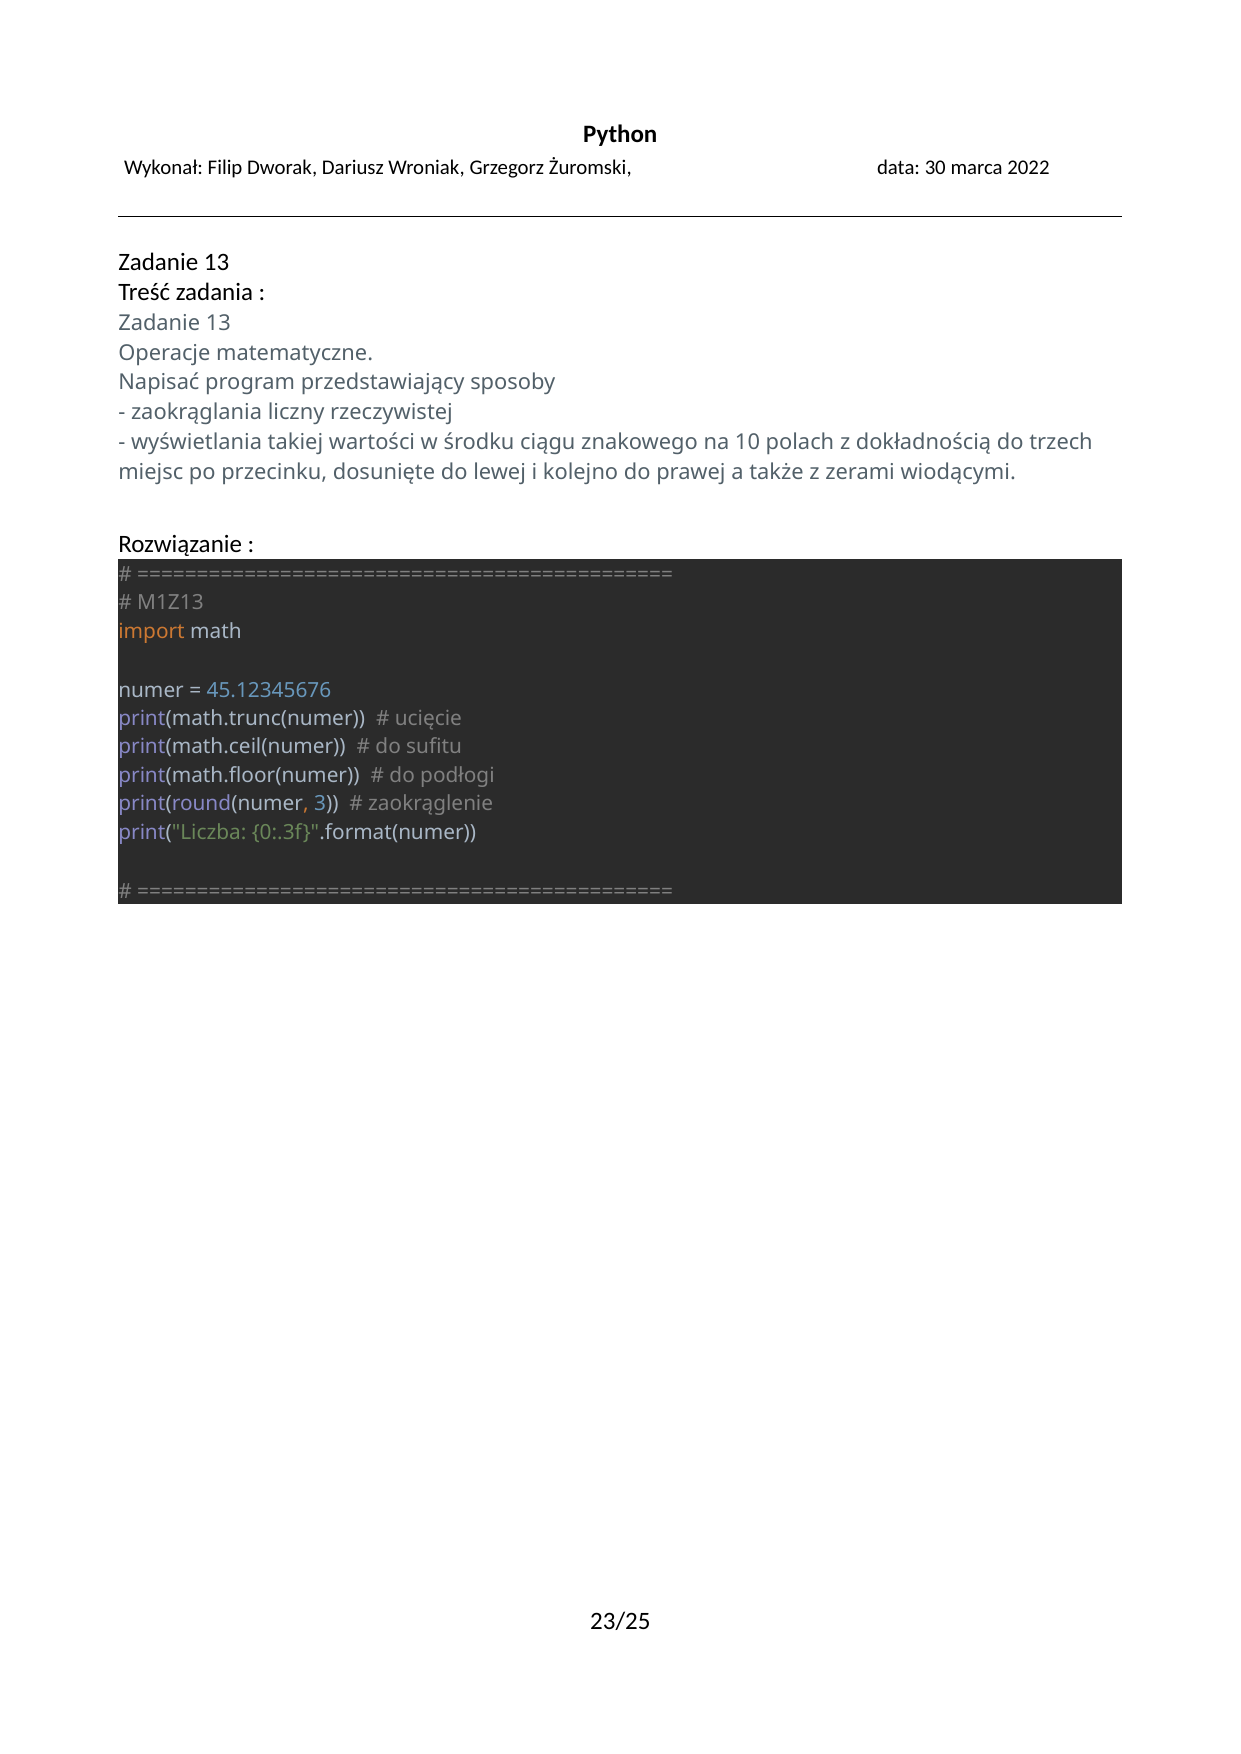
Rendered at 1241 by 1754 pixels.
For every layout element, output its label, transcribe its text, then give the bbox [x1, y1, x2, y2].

text Zadanie 13 [118, 246, 1122, 276]
text Zadanie 13 [118, 307, 1122, 336]
text # ============================================= # M1Z13 import math numer = 45.12345676 print(math.trunc(numer)) # ucięcie print(math.ceil(numer)) # do sufitu print(math.floor(numer)) # do podłogi print(round(numer, 3)) # zaokrąglenie print("Liczba: {0:.3f}".format(numer)) # ============================================= [118, 559, 1122, 904]
text Rozwiązanie : [118, 528, 1122, 559]
text Treść zadania : [118, 276, 1122, 307]
text Operacje matematyczne. Napisać program przedstawiający sposoby - zaokrąglania liczny rzeczywistej - wyświetlania takiej wartości w środku ciągu znakowego na 10 polach z dokładnością do trzech miejsc po przecinku, dosunięte do lewej i kolejno do prawej a także z zerami wiodącymi. [118, 336, 1122, 485]
